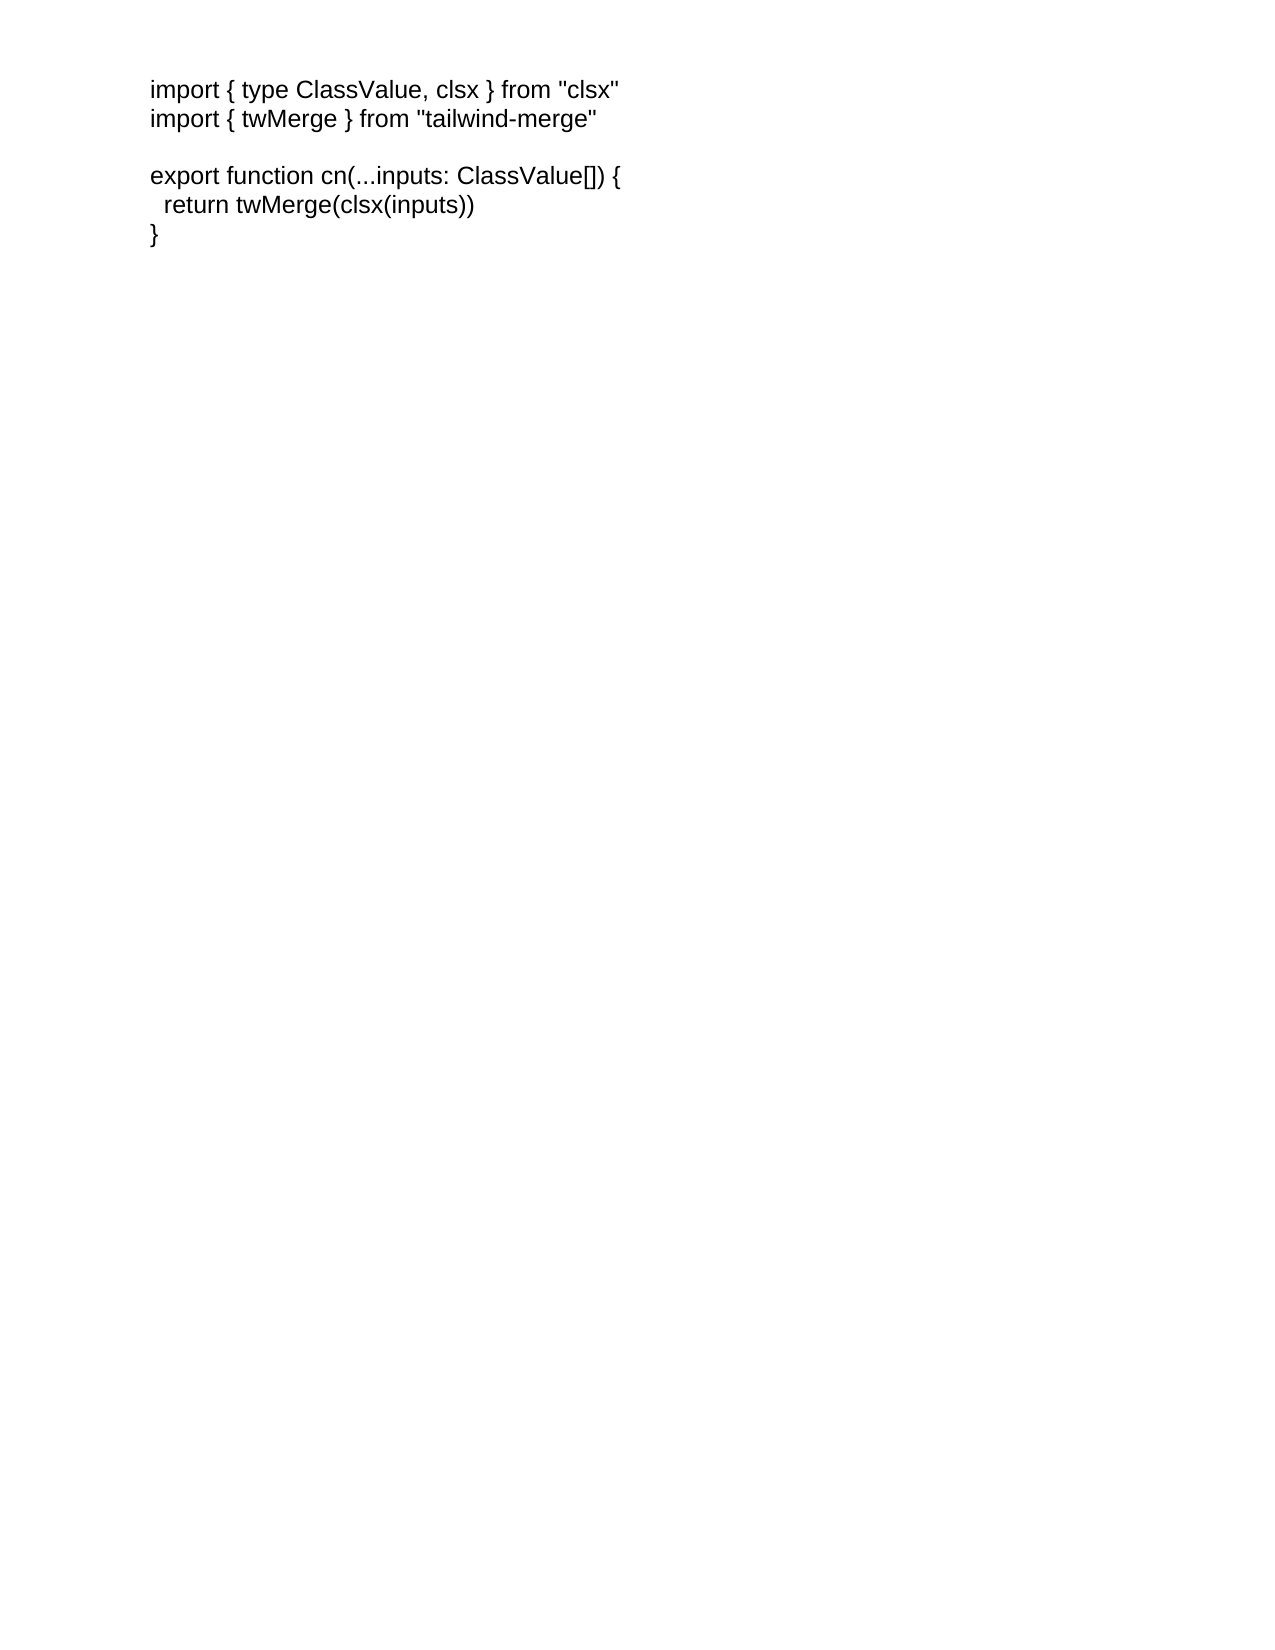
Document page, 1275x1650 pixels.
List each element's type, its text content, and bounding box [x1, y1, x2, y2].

text import { twMerge } from "tailwind-merge" [150, 104, 1125, 132]
text export function cn(...inputs: ClassValue[]) { [150, 161, 1125, 190]
text } [150, 219, 1125, 247]
text return twMerge(clsx(inputs)) [150, 190, 1125, 219]
text import { type ClassValue, clsx } from "clsx" [150, 75, 1125, 104]
